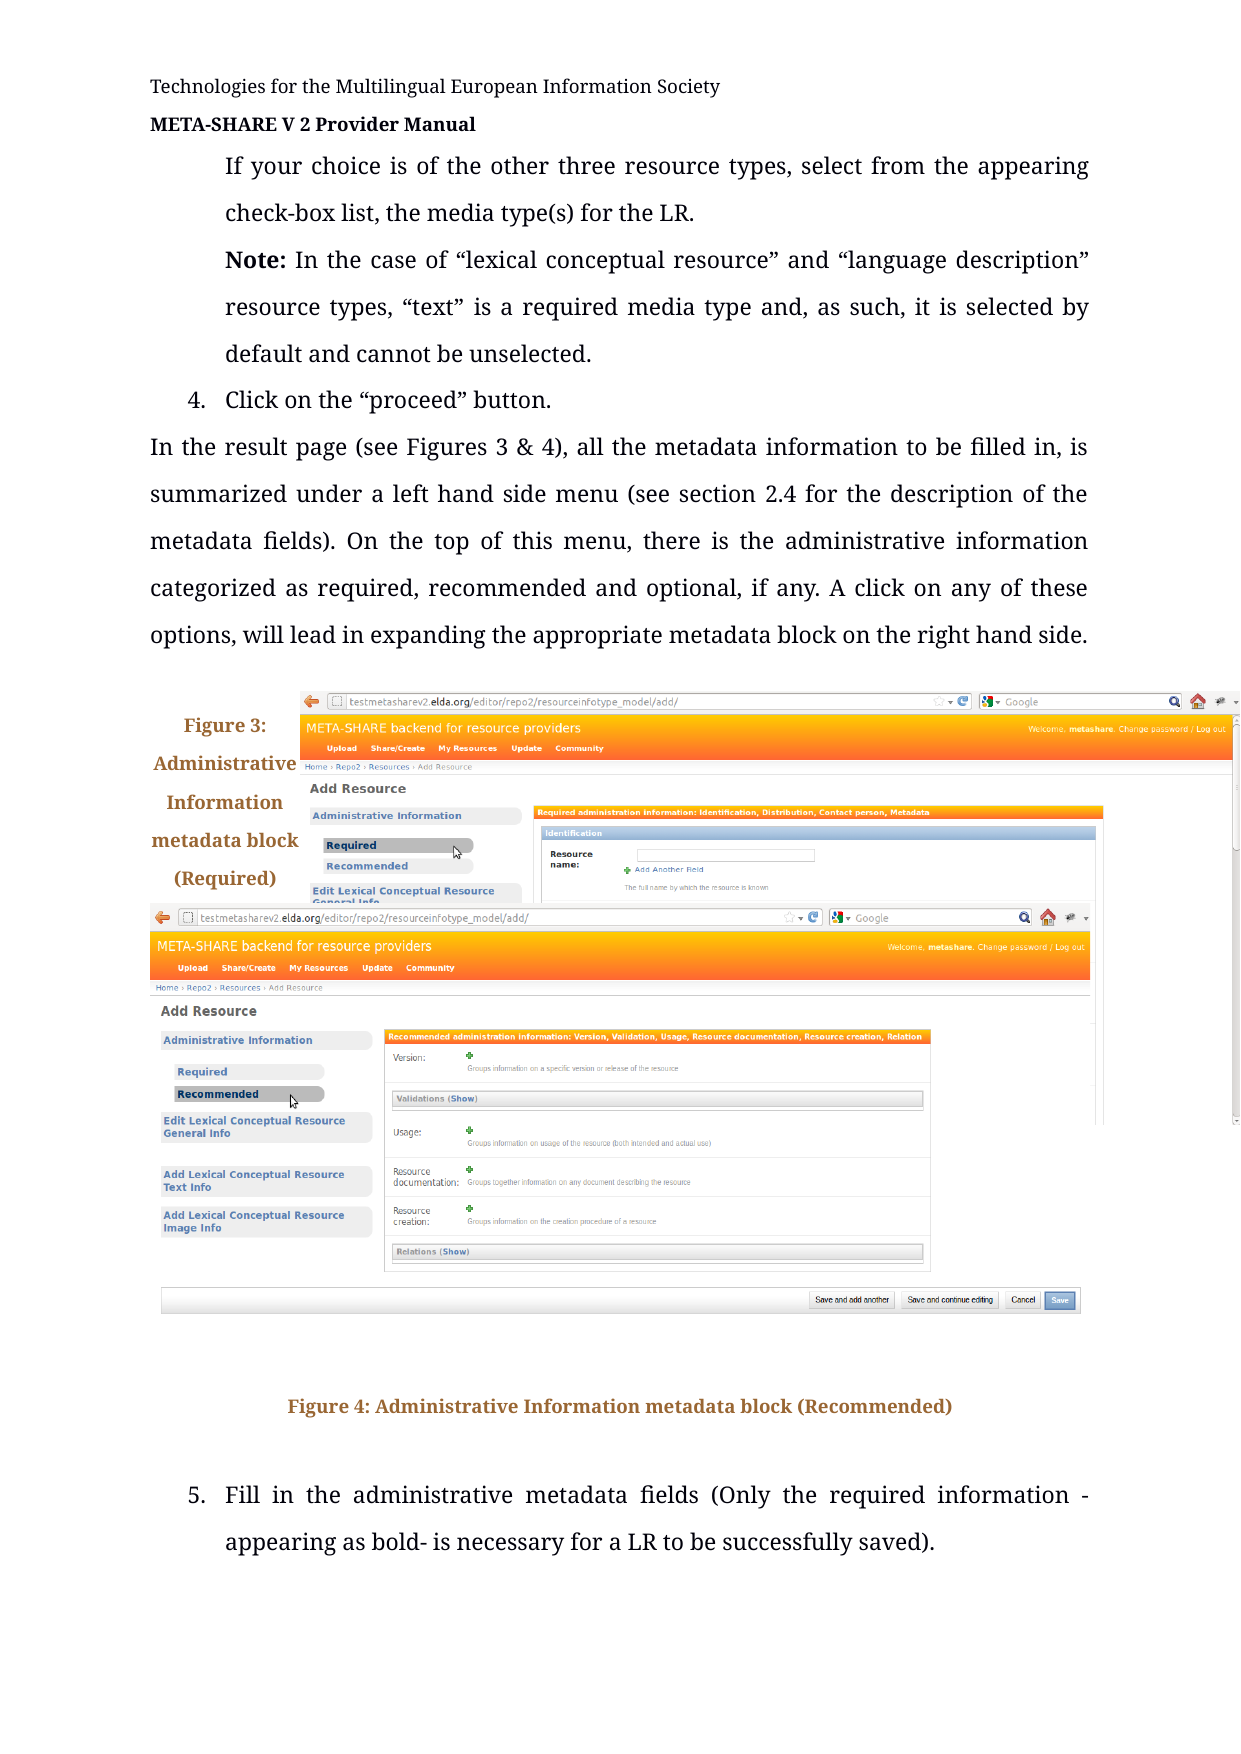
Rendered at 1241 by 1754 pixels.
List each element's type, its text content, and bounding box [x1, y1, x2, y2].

list Fill in the administrative metadata fields (Only the required information -appearing as bold- is necessary for a LR to be successfully saved). [187, 1479, 1090, 1557]
picture [150, 691, 1240, 1331]
text In the result page (see Figures 3 & 4), all the metadata information to be filled in, is summarized under a left hand side menu (see section 2.4 for the description of the metadata fields). On the top of this menu, there is the administrative information categorized as required, recommended and optional, if any. A click on any of these options, will lead in expanding the appropriate metadata block on the right hand side. [150, 431, 1090, 650]
text Figure 4: Administrative Information metadata block (Recommended) [150, 1393, 1090, 1419]
text Figure 3: Administrative Information metadata block (Required) [150, 712, 300, 891]
text If your choice is of the other three resource types, select from the appearing check-box list, the media type(s) for the LR. [225, 150, 1090, 228]
list Click on the “proceed” button. [187, 384, 1090, 416]
text Note: In the case of “lexical conceptual resource” and “language description” resource types, “text” is a required media type and, as such, it is selected by default and cannot be unselected. [225, 244, 1090, 369]
